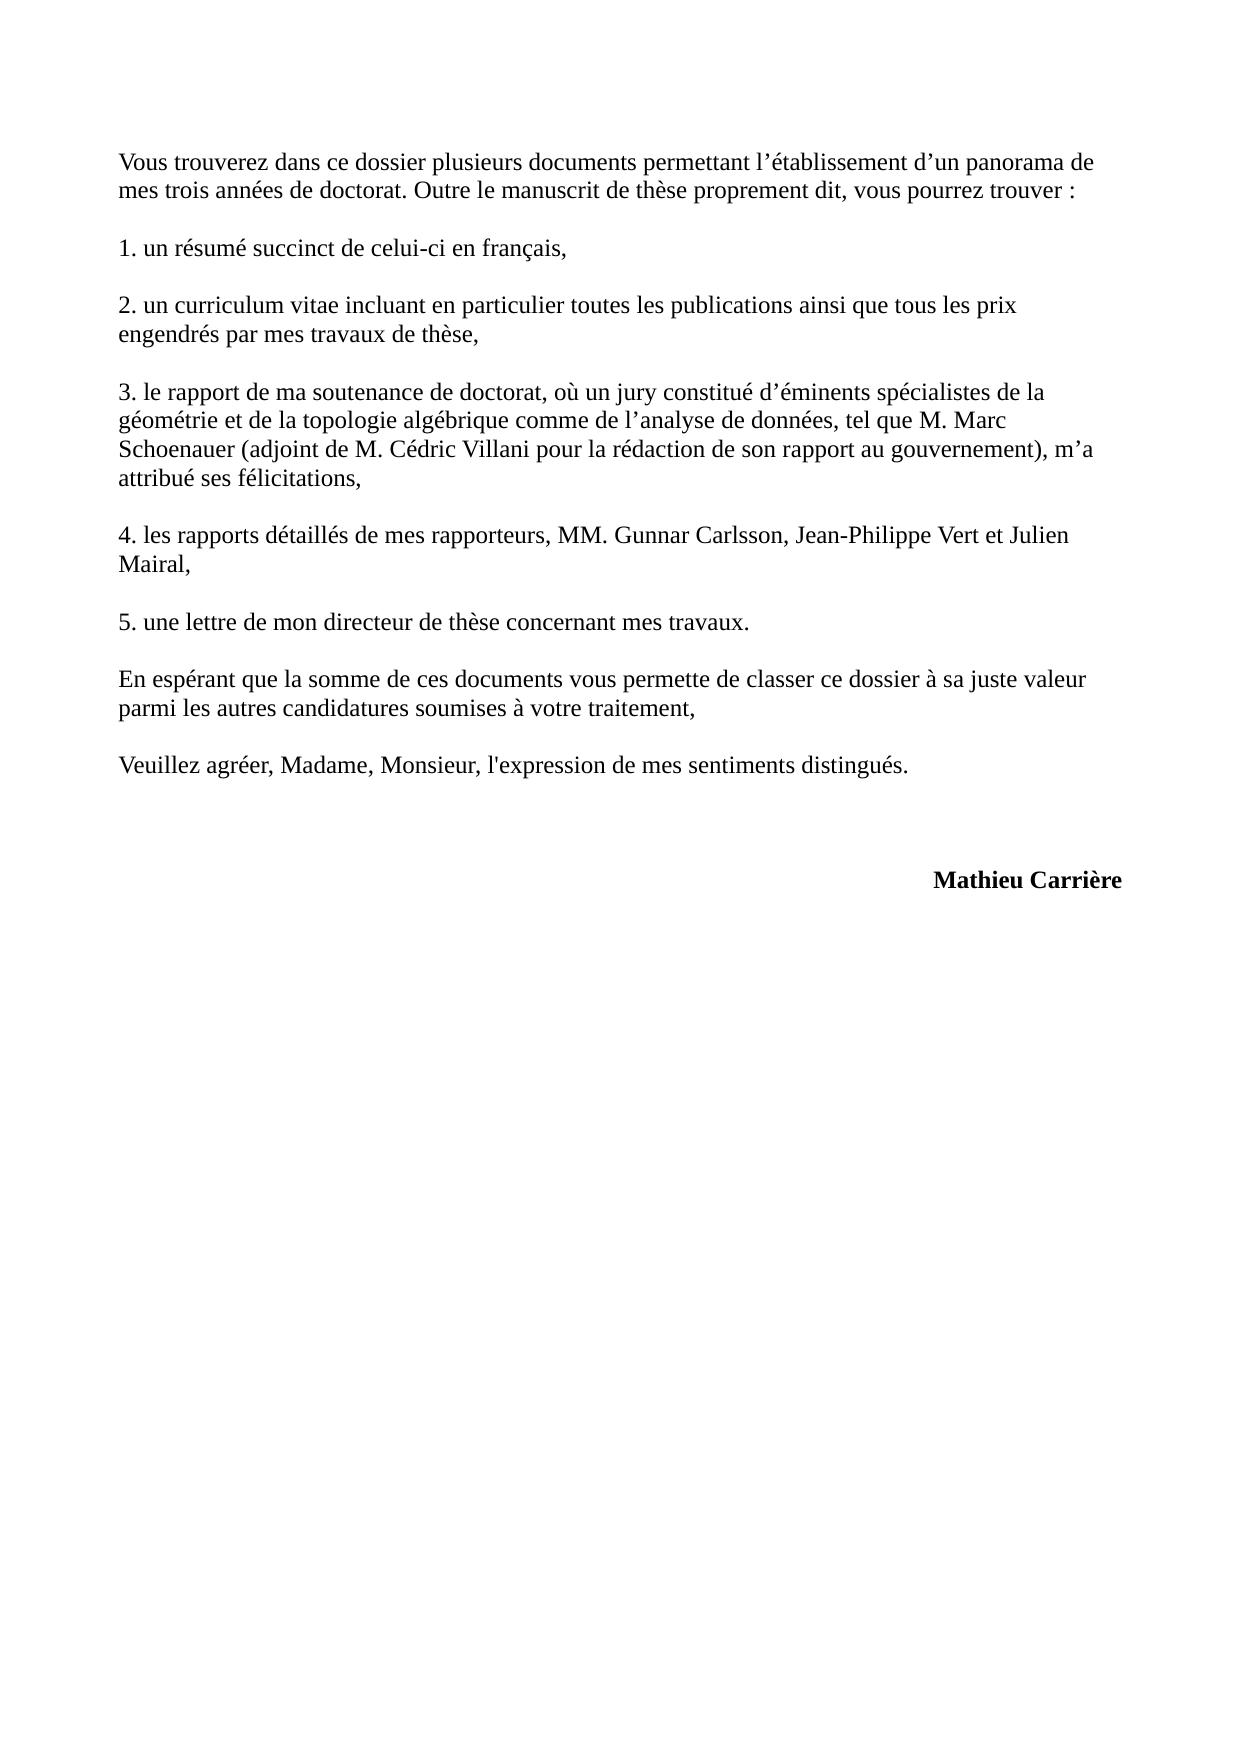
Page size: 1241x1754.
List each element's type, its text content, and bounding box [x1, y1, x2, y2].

text 4. les rapports détaillés de mes rapporteurs, MM. Gunnar Carlsson, Jean-Philippe Vert et Julien Mairal, [118, 521, 1122, 578]
text Vous trouverez dans ce dossier plusieurs documents permettant l’établissement d’un panorama de mes trois années de doctorat. Outre le manuscrit de thèse proprement dit, vous pourrez trouver : [118, 147, 1122, 204]
text 5. une lettre de mon directeur de thèse concernant mes travaux. [118, 607, 1122, 636]
text 2. un curriculum vitae incluant en particulier toutes les publications ainsi que tous les prix engendrés par mes travaux de thèse, [118, 291, 1122, 348]
text 3. le rapport de ma soutenance de doctorat, où un jury constitué d’éminents spécialistes de la géométrie et de la topologie algébrique comme de l’analyse de données, tel que M. Marc Schoenauer (adjoint de M. Cédric Villani pour la rédaction de son rapport au gouvernement), m’a attribué ses félicitations, [118, 377, 1122, 492]
text 1. un résumé succinct de celui-ci en français, [118, 233, 1122, 262]
text En espérant que la somme de ces documents vous permette de classer ce dossier à sa juste valeur parmi les autres candidatures soumises à votre traitement, [118, 664, 1122, 722]
text Veuillez agréer, Madame, Monsieur, l'expression de mes sentiments distingués. [118, 751, 1122, 779]
text Mathieu Carrière [118, 866, 1122, 894]
